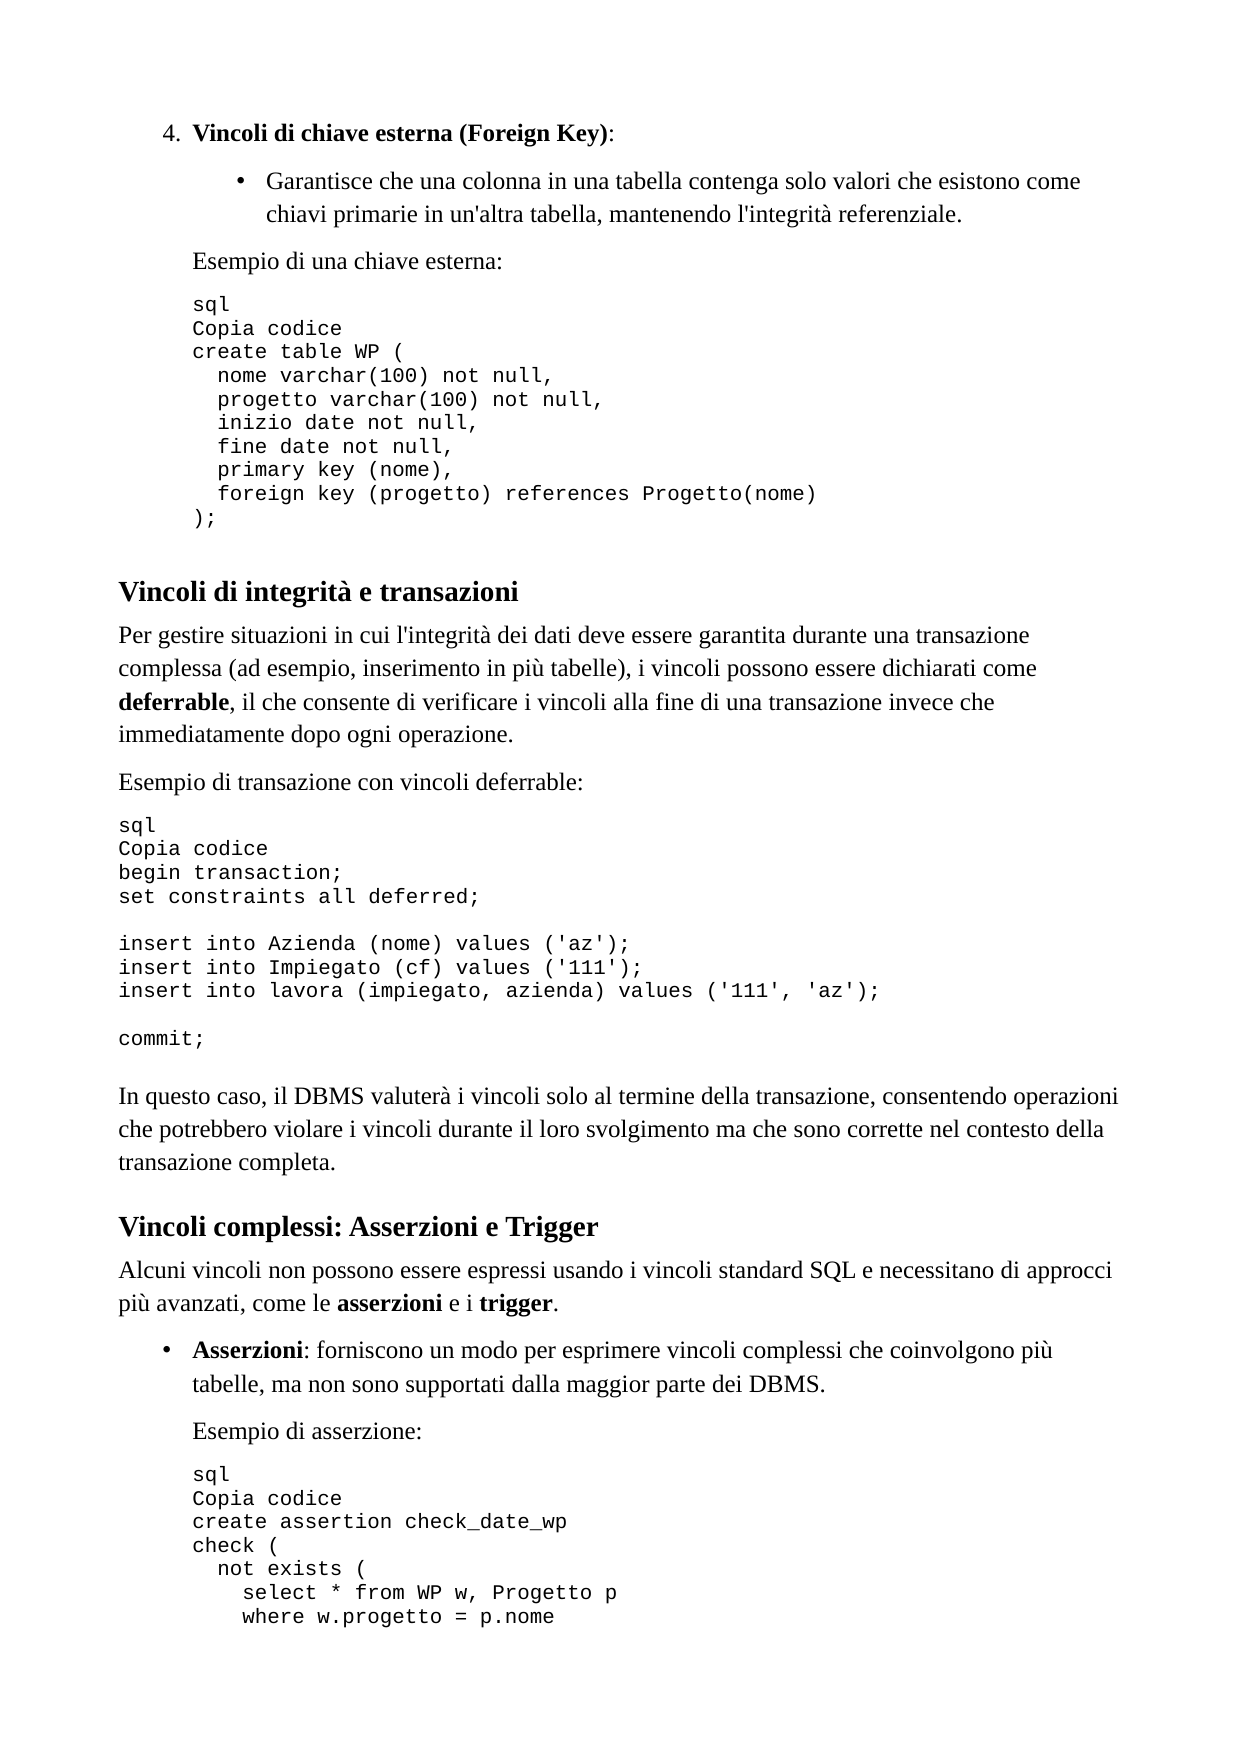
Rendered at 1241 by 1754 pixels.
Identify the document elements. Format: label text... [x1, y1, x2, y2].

list Vincoli di chiave esterna (Foreign Key): [162, 118, 1122, 147]
list Esempio di una chiave esterna: [162, 246, 1122, 275]
text Copia codice [118, 838, 1122, 862]
list check ( [162, 1535, 1122, 1558]
list sql [162, 1464, 1122, 1487]
text Alcuni vincoli non possono essere espressi usando i vincoli standard SQL e necessitano di approcci più avanzati, come le asserzioni e i trigger. [118, 1255, 1122, 1317]
text begin transaction; [118, 862, 1122, 886]
text Per gestire situazioni in cui l'integrità dei dati deve essere garantita durante una transazione complessa (ad esempio, inserimento in più tabelle), i vincoli possono essere dichiarati come deferrable, il che consente di verificare i vincoli alla fine di una transazione invece che immediatamente dopo ogni operazione. [118, 621, 1122, 748]
subtitle Vincoli di integrità e transazioni [118, 574, 1122, 608]
list foreign key (progetto) references Progetto(nome) [162, 483, 1122, 507]
list create table WP ( [162, 341, 1122, 365]
text insert into lavora (impiegato, azienda) values ('111', 'az'); [118, 980, 1122, 1004]
subtitle Vincoli complessi: Asserzioni e Trigger [118, 1209, 1122, 1242]
text insert into Impiegato (cf) values ('111'); [118, 957, 1122, 980]
list create assertion check_date_wp [162, 1511, 1122, 1535]
list where w.progetto = p.nome [162, 1606, 1122, 1629]
list Copia codice [162, 318, 1122, 341]
text In questo caso, il DBMS valuterà i vincoli solo al termine della transazione, consentendo operazioni che potrebbero violare i vincoli durante il loro svolgimento ma che sono corrette nel contesto della transazione completa. [118, 1081, 1122, 1176]
text set constraints all deferred; [118, 886, 1122, 909]
list primary key (nome), [162, 459, 1122, 483]
list Esempio di asserzione: [162, 1416, 1122, 1445]
list Asserzioni: forniscono un modo per esprimere vincoli complessi che coinvolgono più tabelle, ma non sono supportati dalla maggior parte dei DBMS. [162, 1336, 1122, 1397]
list ); [162, 507, 1122, 530]
list fine date not null, [162, 436, 1122, 459]
list not exists ( [162, 1558, 1122, 1582]
text insert into Azienda (nome) values ('az'); [118, 933, 1122, 957]
text sql [118, 815, 1122, 838]
list inizio date not null, [162, 412, 1122, 436]
list select * from WP w, Progetto p [162, 1582, 1122, 1606]
text Esempio di transazione con vincoli deferrable: [118, 767, 1122, 796]
list Garantisce che una colonna in una tabella contenga solo valori che esistono come chiavi primarie in un'altra tabella, mantenendo l'integrità referenziale. [236, 166, 1122, 227]
text commit; [118, 1028, 1122, 1051]
list progetto varchar(100) not null, [162, 388, 1122, 412]
list Copia codice [162, 1487, 1122, 1511]
list sql [162, 294, 1122, 318]
list nome varchar(100) not null, [162, 365, 1122, 388]
